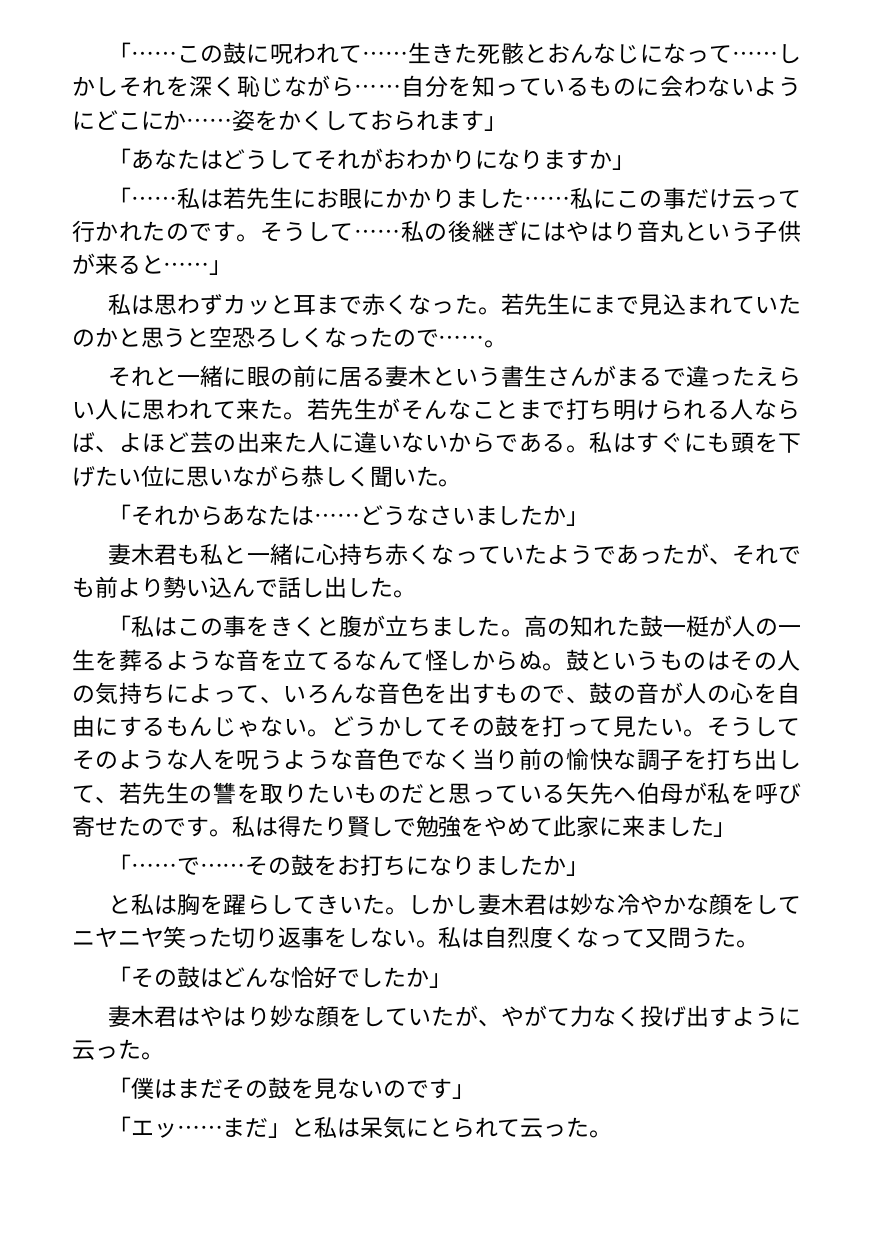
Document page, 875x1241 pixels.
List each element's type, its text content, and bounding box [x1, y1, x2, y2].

text 妻木君はやはり妙な顔をしていたが、やがて力なく投げ出すように云った。 [72, 998, 802, 1065]
text 「……この鼓に呪われて……生きた死骸とおんなじになって……しかしそれを深く恥じながら……自分を知っているものに会わないようにどこにか……姿をかくしておられます」 [72, 36, 802, 136]
text 「僕はまだその鼓を見ないのです」 [72, 1071, 802, 1104]
text 「あなたはどうしてそれがおわかりになりますか」 [72, 142, 802, 175]
text と私は胸を躍らしてきいた。しかし妻木君は妙な冷やかな顔をしてニヤニヤ笑った切り返事をしない。私は自烈度くなって又問うた。 [72, 887, 802, 953]
text 「……私は若先生にお眼にかかりました……私にこの事だけ云って行かれたのです。そうして……私の後継ぎにはやはり音丸という子供が来ると……」 [72, 181, 802, 281]
text 「それからあなたは……どうなさいましたか」 [72, 498, 802, 531]
text 「その鼓はどんな恰好でしたか」 [72, 959, 802, 993]
text 妻木君も私と一緒に心持ち赤くなっていたようであったが、それでも前より勢い込んで話し出した。 [72, 537, 802, 603]
text それと一緒に眼の前に居る妻木という書生さんがまるで違ったえらい人に思われて来た。若先生がそんなことまで打ち明けられる人ならば、よほど芸の出来た人に違いないからである。私はすぐにも頭を下げたい位に思いながら恭しく聞いた。 [72, 359, 802, 492]
text 私は思わずカッと耳まで赤くなった。若先生にまで見込まれていたのかと思うと空恐ろしくなったので……。 [72, 286, 802, 353]
text 「……で……その鼓をお打ちになりましたか」 [72, 848, 802, 881]
text 「エッ……まだ」と私は呆気にとられて云った。 [72, 1110, 802, 1143]
text 「私はこの事をきくと腹が立ちました。高の知れた鼓一梃が人の一生を葬るような音を立てるなんて怪しからぬ。鼓というものはその人の気持ちによって、いろんな音色を出すもので、鼓の音が人の心を自由にするもんじゃない。どうかしてその鼓を打って見たい。そうしてそのような人を呪うような音色でなく当り前の愉快な調子を打ち出して、若先生の讐を取りたいものだと思っている矢先へ伯母が私を呼び寄せたのです。私は得たり賢しで勉強をやめて此家に来ました」 [72, 609, 802, 842]
